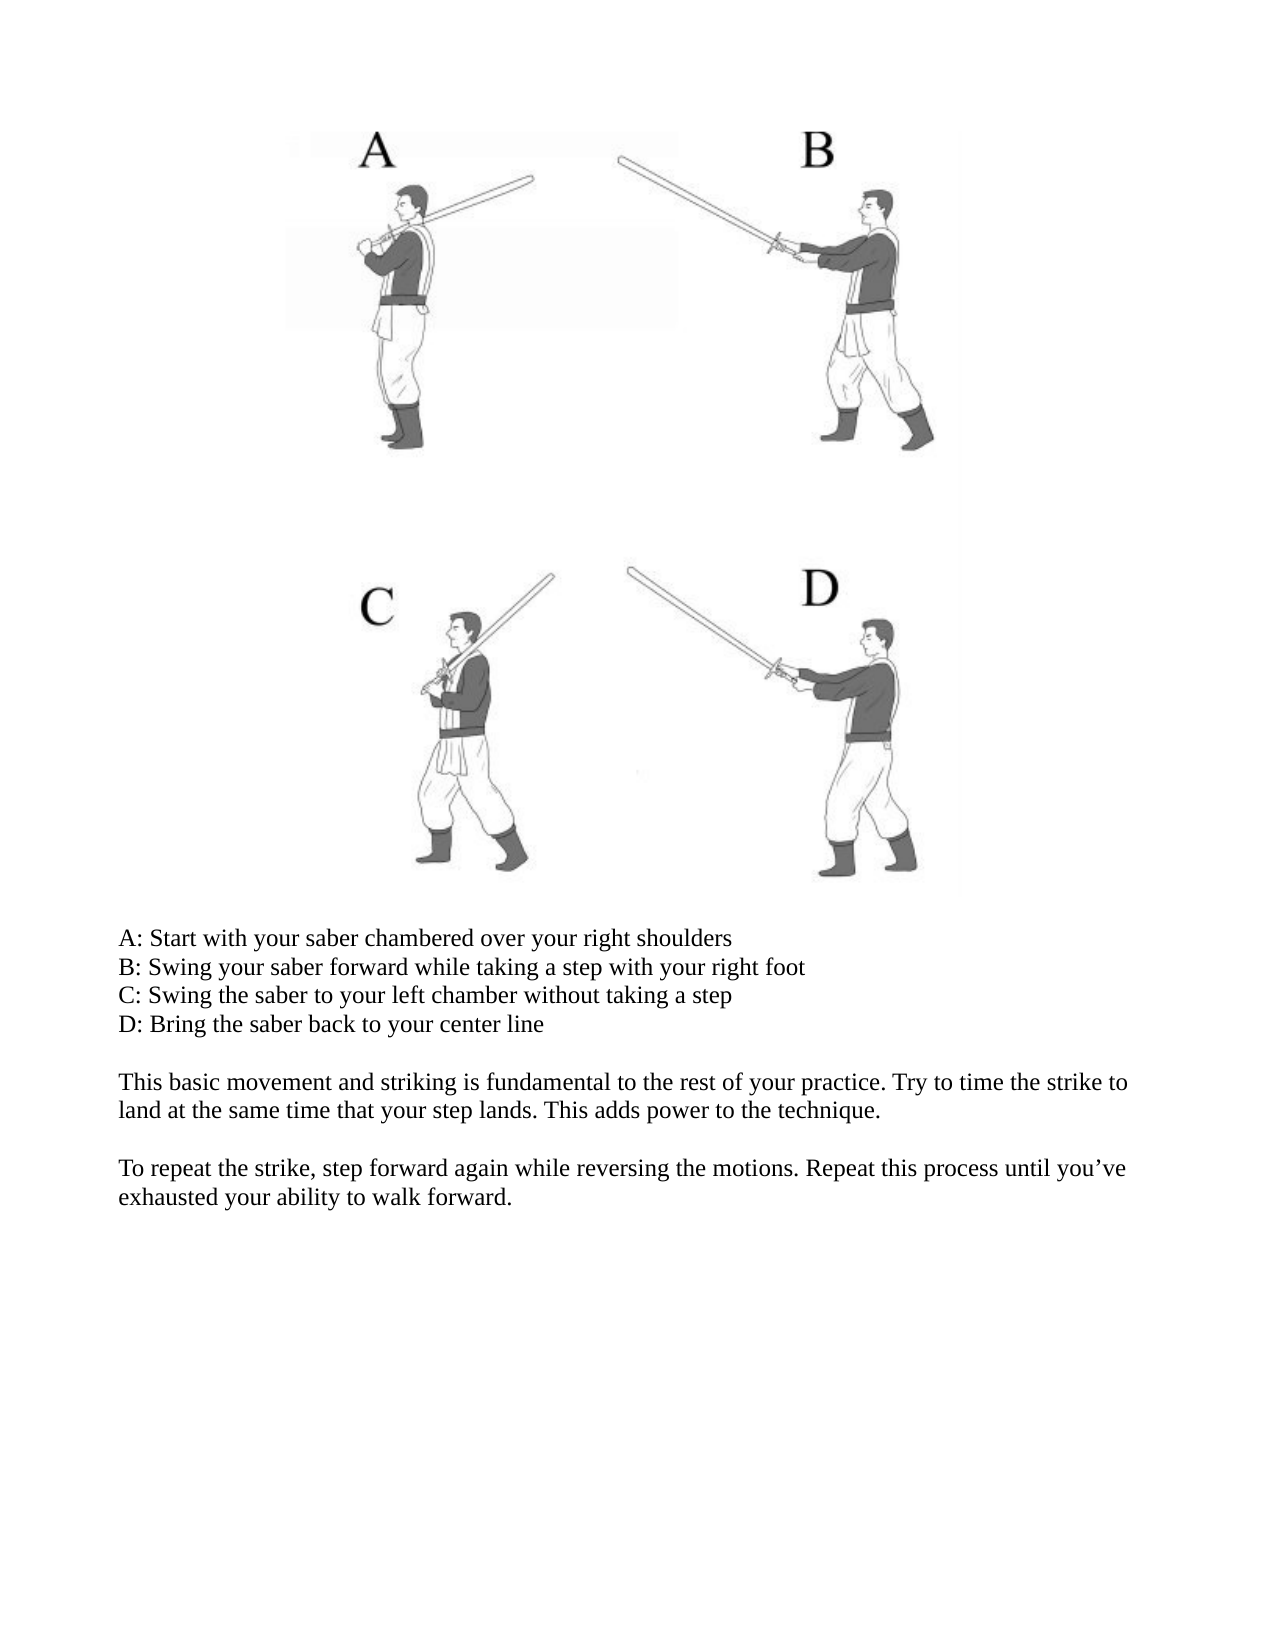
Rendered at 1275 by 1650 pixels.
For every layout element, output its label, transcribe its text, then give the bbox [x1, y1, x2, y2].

text B: Swing your saber forward while taking a step with your right foot [118, 952, 1157, 981]
picture [249, 118, 1026, 897]
text A: Start with your saber chambered over your right shoulders [118, 923, 1157, 952]
text D: Bring the saber back to your center line [118, 1009, 1157, 1038]
text C: Swing the saber to your left chamber without taking a step [118, 981, 1157, 1009]
text To repeat the strike, step forward again while reversing the motions. Repeat this process until you’ve exhausted your ability to walk forward. [118, 1153, 1157, 1211]
text This basic movement and striking is fundamental to the rest of your practice. Try to time the strike to land at the same time that your step lands. This adds power to the technique. [118, 1067, 1157, 1124]
